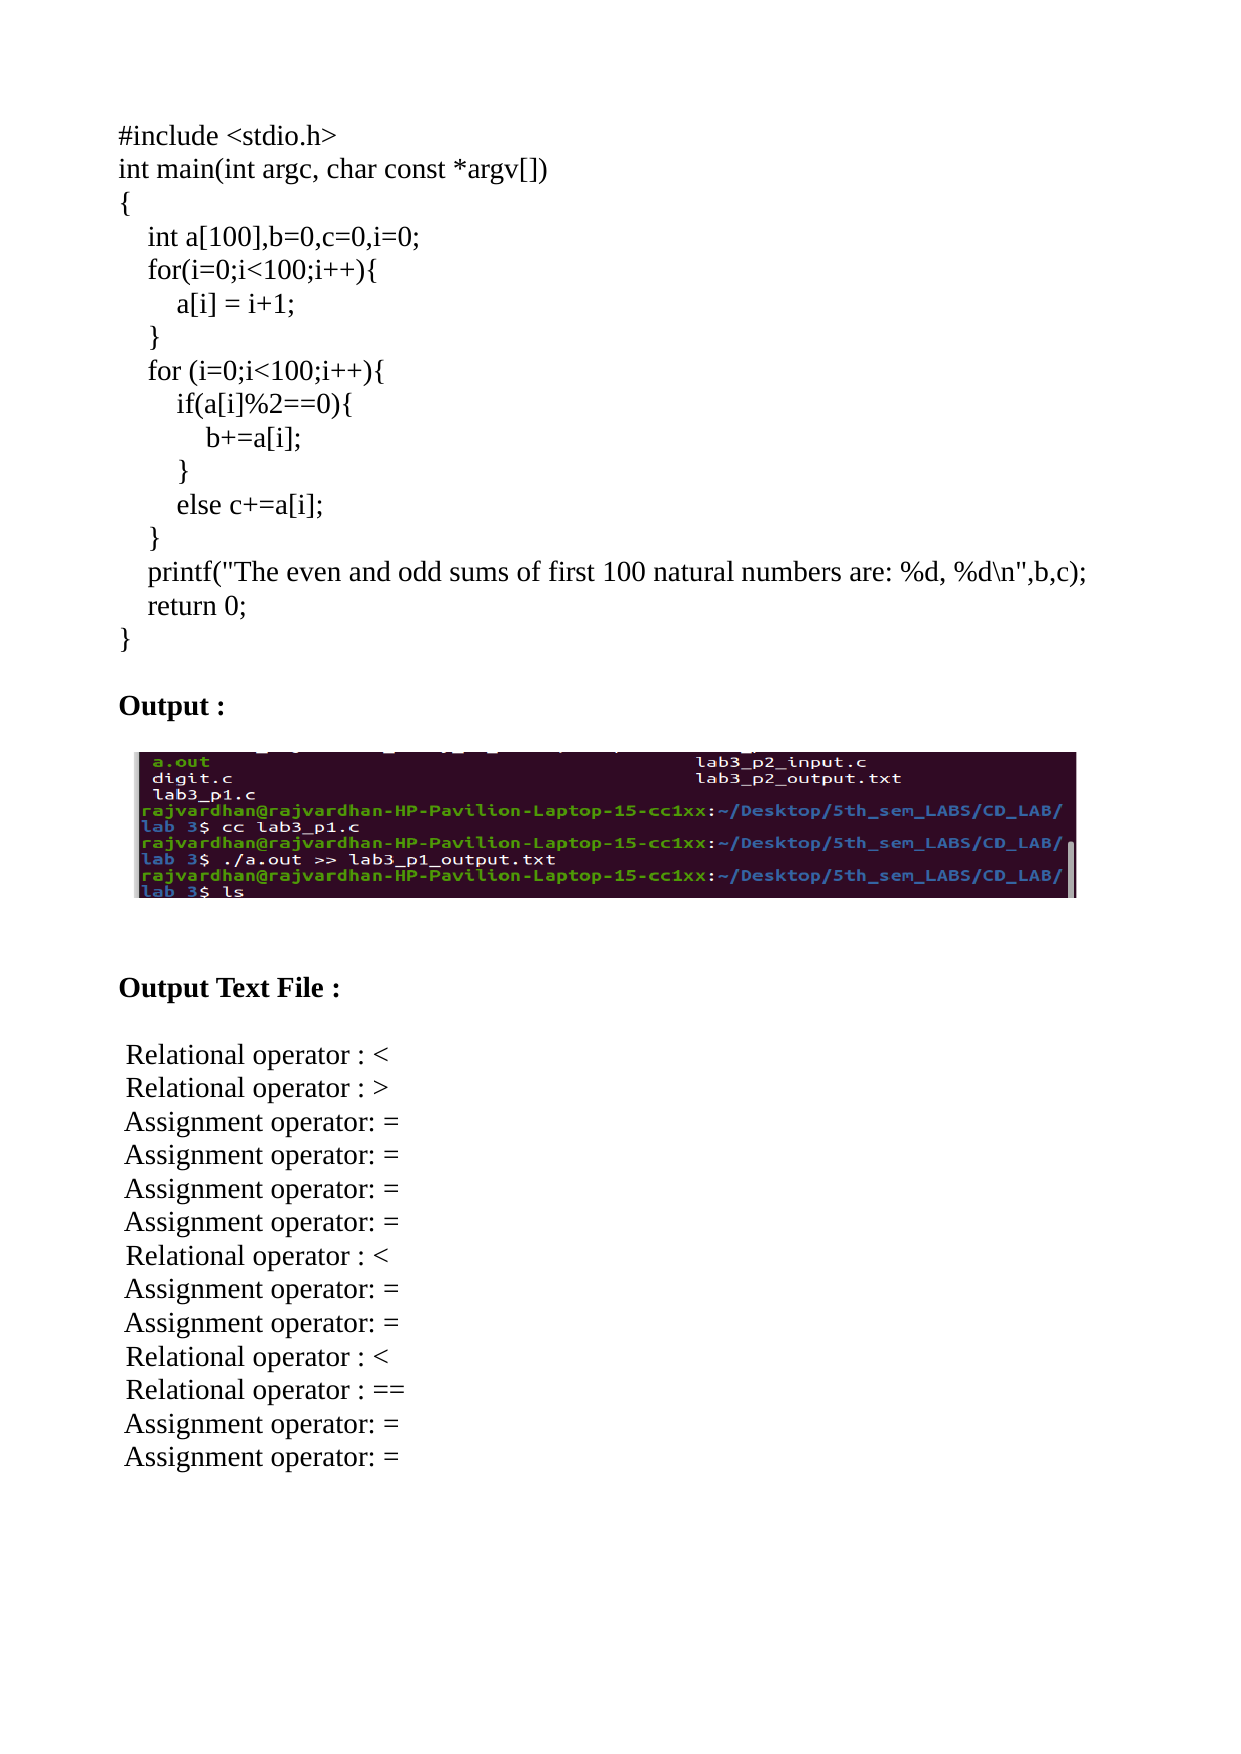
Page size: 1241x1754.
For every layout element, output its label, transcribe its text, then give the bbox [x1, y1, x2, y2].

text Assignment operator: = [118, 1272, 1122, 1305]
text Assignment operator: = [118, 1137, 1122, 1171]
text Assignment operator: = [118, 1204, 1122, 1238]
text Relational operator : > [118, 1070, 1122, 1104]
text if(a[i]%2==0){ [118, 386, 1122, 420]
text int a[100],b=0,c=0,i=0; [118, 219, 1122, 252]
text { [118, 185, 1122, 219]
text Output Text File : [118, 970, 1122, 1003]
text #include <stdio.h> [118, 118, 1122, 152]
text int main(int argc, char const *argv[]) [118, 152, 1122, 185]
text Assignment operator: = [118, 1104, 1122, 1137]
text Relational operator : < [118, 1238, 1122, 1272]
text a[i] = i+1; [118, 286, 1122, 319]
text return 0; [118, 588, 1122, 621]
text Output : [118, 688, 1122, 722]
text } [118, 319, 1122, 353]
text } [118, 621, 1122, 655]
text printf("The even and odd sums of first 100 natural numbers are: %d, %d\n",b,c); [118, 554, 1122, 588]
text else c+=a[i]; [118, 487, 1122, 521]
text for (i=0;i<100;i++){ [118, 353, 1122, 386]
picture [133, 752, 1077, 898]
text Relational operator : < [118, 1037, 1122, 1070]
text Assignment operator: = [118, 1171, 1122, 1204]
text Assignment operator: = [118, 1439, 1122, 1473]
text Assignment operator: = [118, 1305, 1122, 1339]
text Relational operator : < [118, 1339, 1122, 1372]
text Assignment operator: = [118, 1406, 1122, 1439]
text } [118, 521, 1122, 554]
text for(i=0;i<100;i++){ [118, 252, 1122, 286]
text Relational operator : == [118, 1372, 1122, 1406]
text } [118, 453, 1122, 487]
text b+=a[i]; [118, 420, 1122, 453]
